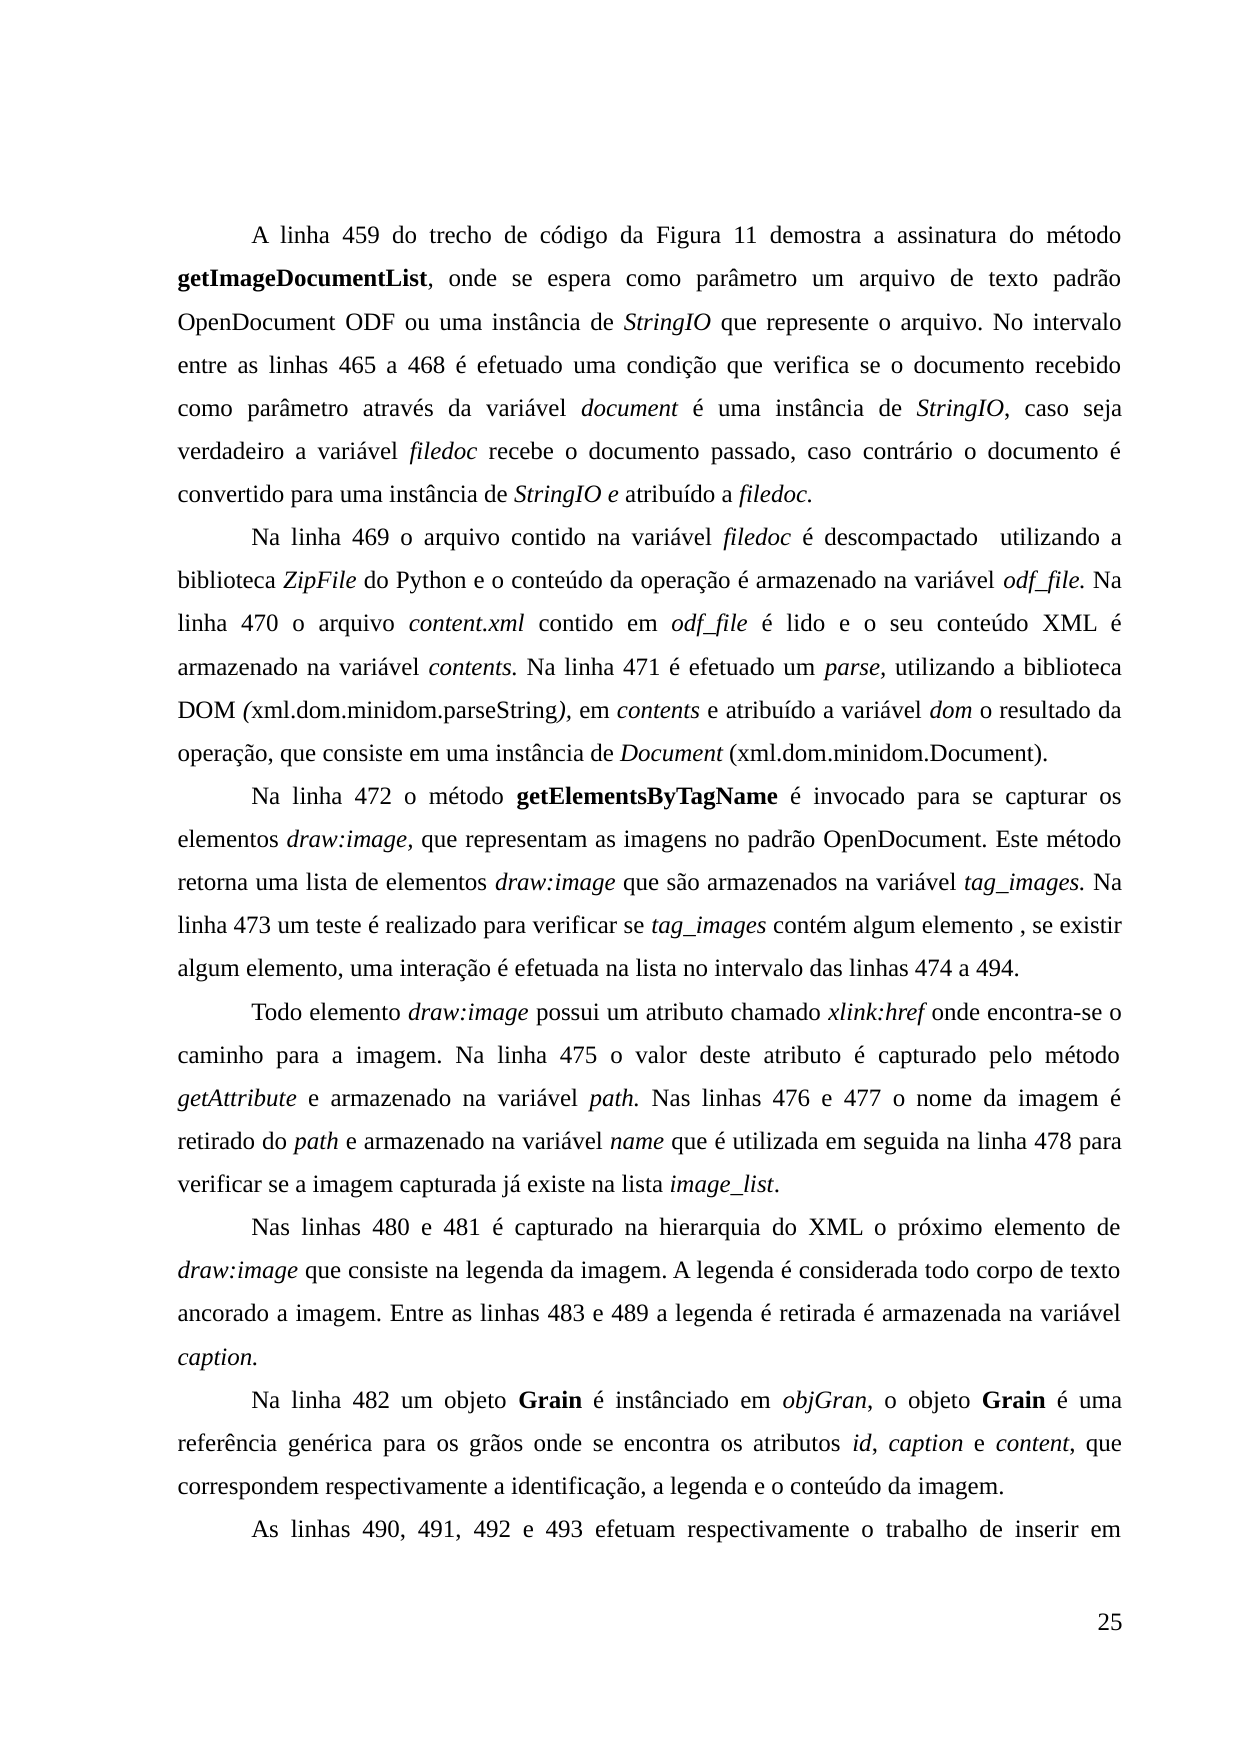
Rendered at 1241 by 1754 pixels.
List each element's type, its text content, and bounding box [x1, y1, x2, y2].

text Na linha 469 o arquivo contido na variável filedoc é descompactado utilizando a biblioteca ZipFile do Python e o conteúdo da operação é armazenado na variável odf_file. Na linha 470 o arquivo content.xml contido em odf_file é lido e o seu conteúdo XML é armazenado na variável contents. Na linha 471 é efetuado um parse, utilizando a biblioteca DOM (xml.dom.minidom.parseString), em contents e atribuído a variável dom o resultado da operação, que consiste em uma instância de Document (xml.dom.minidom.Document). [177, 522, 1122, 767]
text A linha 459 do trecho de código da Figura 11 demostra a assinatura do método getImageDocumentList, onde se espera como parâmetro um arquivo de texto padrão OpenDocument ODF ou uma instância de StringIO que represente o arquivo. No intervalo entre as linhas 465 a 468 é efetuado uma condição que verifica se o documento recebido como parâmetro através da variável document é uma instância de StringIO, caso seja verdadeiro a variável filedoc recebe o documento passado, caso contrário o documento é convertido para uma instância de StringIO e atribuído a filedoc. [177, 220, 1122, 508]
text Na linha 482 um objeto Grain é instânciado em objGran, o objeto Grain é uma referência genérica para os grãos onde se encontra os atributos id, caption e content, que correspondem respectivamente a identificação, a legenda e o conteúdo da imagem. [177, 1385, 1122, 1500]
text Todo elemento draw:image possui um atributo chamado xlink:href onde encontra-se o caminho para a imagem. Na linha 475 o valor deste atributo é capturado pelo método getAttribute e armazenado na variável path. Nas linhas 476 e 477 o nome da imagem é retirado do path e armazenado na variável name que é utilizada em seguida na linha 478 para verificar se a imagem capturada já existe na lista image_list. [177, 997, 1122, 1198]
text As linhas 490, 491, 492 e 493 efetuam respectivamente o trabalho de inserir em [177, 1514, 1122, 1543]
text Nas linhas 480 e 481 é capturado na hierarquia do XML o próximo elemento de draw:image que consiste na legenda da imagem. A legenda é considerada todo corpo de texto ancorado a imagem. Entre as linhas 483 e 489 a legenda é retirada é armazenada na variável caption. [177, 1212, 1122, 1370]
text Na linha 472 o método getElementsByTagName é invocado para se capturar os elementos draw:image, que representam as imagens no padrão OpenDocument. Este método retorna uma lista de elementos draw:image que são armazenados na variável tag_images. Na linha 473 um teste é realizado para verificar se tag_images contém algum elemento , se existir algum elemento, uma interação é efetuada na lista no intervalo das linhas 474 a 494. [177, 781, 1122, 982]
